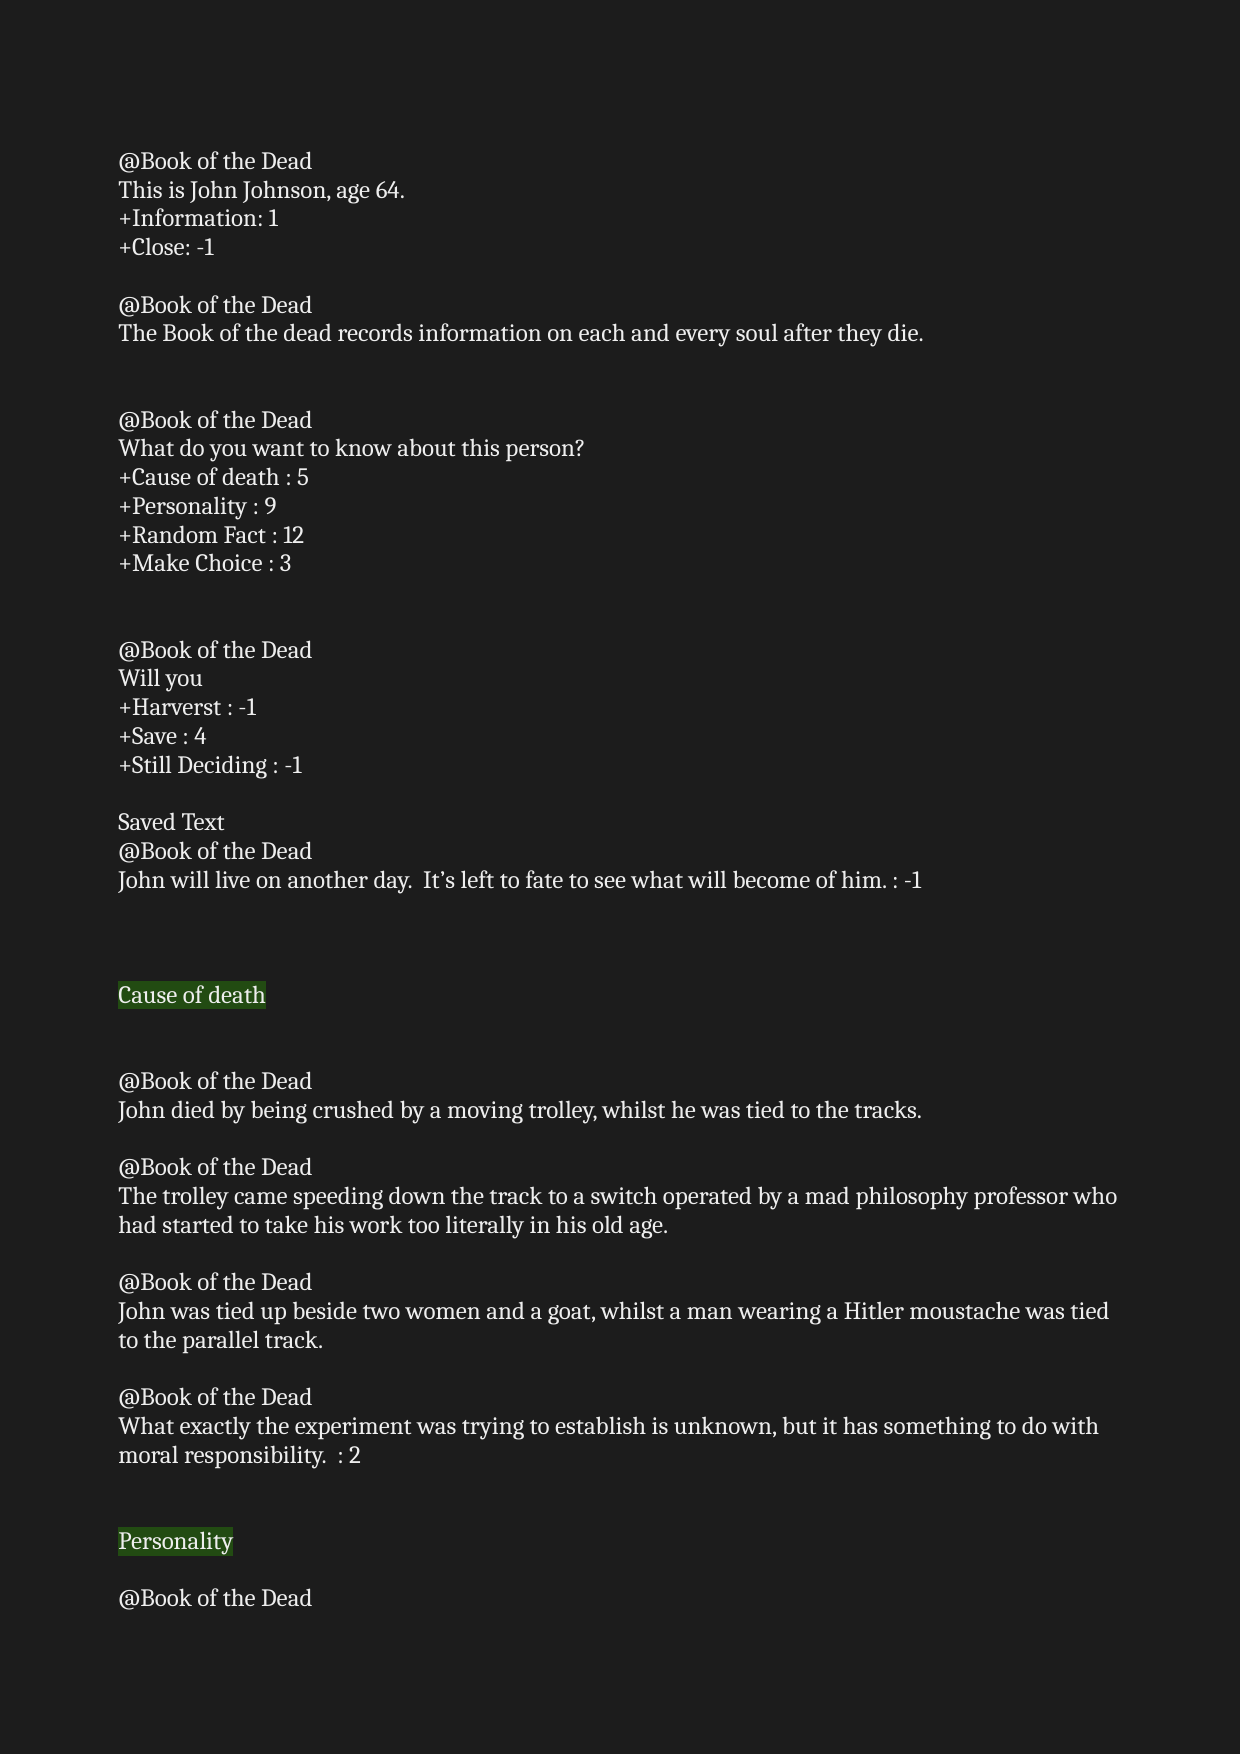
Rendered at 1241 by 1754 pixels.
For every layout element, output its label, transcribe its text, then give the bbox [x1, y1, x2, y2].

text @Book of the Dead [118, 1067, 1122, 1096]
text +Make Choice : 3 [118, 549, 1122, 578]
text +Cause of death : 5 [118, 463, 1122, 492]
text Will you [118, 664, 1122, 693]
text This is John Johnson, age 64. [118, 176, 1122, 204]
text @Book of the Dead [118, 1153, 1122, 1182]
text What do you want to know about this person? [118, 434, 1122, 463]
text +Still Deciding : -1 [118, 751, 1122, 779]
text @Book of the Dead [118, 291, 1122, 319]
text @Book of the Dead [118, 837, 1122, 866]
text @Book of the Dead [118, 147, 1122, 176]
text Cause of death [118, 981, 1122, 1009]
text @Book of the Dead [118, 1268, 1122, 1297]
text +Personality : 9 [118, 492, 1122, 521]
text What exactly the experiment was trying to establish is unknown, but it has something to do with moral responsibility. : 2 [118, 1412, 1122, 1469]
text +Save : 4 [118, 722, 1122, 751]
text +Information: 1 [118, 204, 1122, 233]
text +Close: -1 [118, 233, 1122, 262]
text @Book of the Dead [118, 1584, 1122, 1613]
text John was tied up beside two women and a goat, whilst a man wearing a Hitler moustache was tied to the parallel track. [118, 1297, 1122, 1354]
text Personality [118, 1527, 1122, 1556]
text The Book of the dead records information on each and every soul after they die. [118, 319, 1122, 348]
text Saved Text [118, 808, 1122, 837]
text +Harverst : -1 [118, 693, 1122, 722]
text @Book of the Dead [118, 1383, 1122, 1412]
text @Book of the Dead [118, 636, 1122, 664]
text +Random Fact : 12 [118, 521, 1122, 549]
text @Book of the Dead [118, 406, 1122, 434]
text John will live on another day. It’s left to fate to see what will become of him. : -1 [118, 866, 1122, 894]
text The trolley came speeding down the track to a switch operated by a mad philosophy professor who had started to take his work too literally in his old age. [118, 1182, 1122, 1239]
text John died by being crushed by a moving trolley, whilst he was tied to the tracks. [118, 1096, 1122, 1124]
